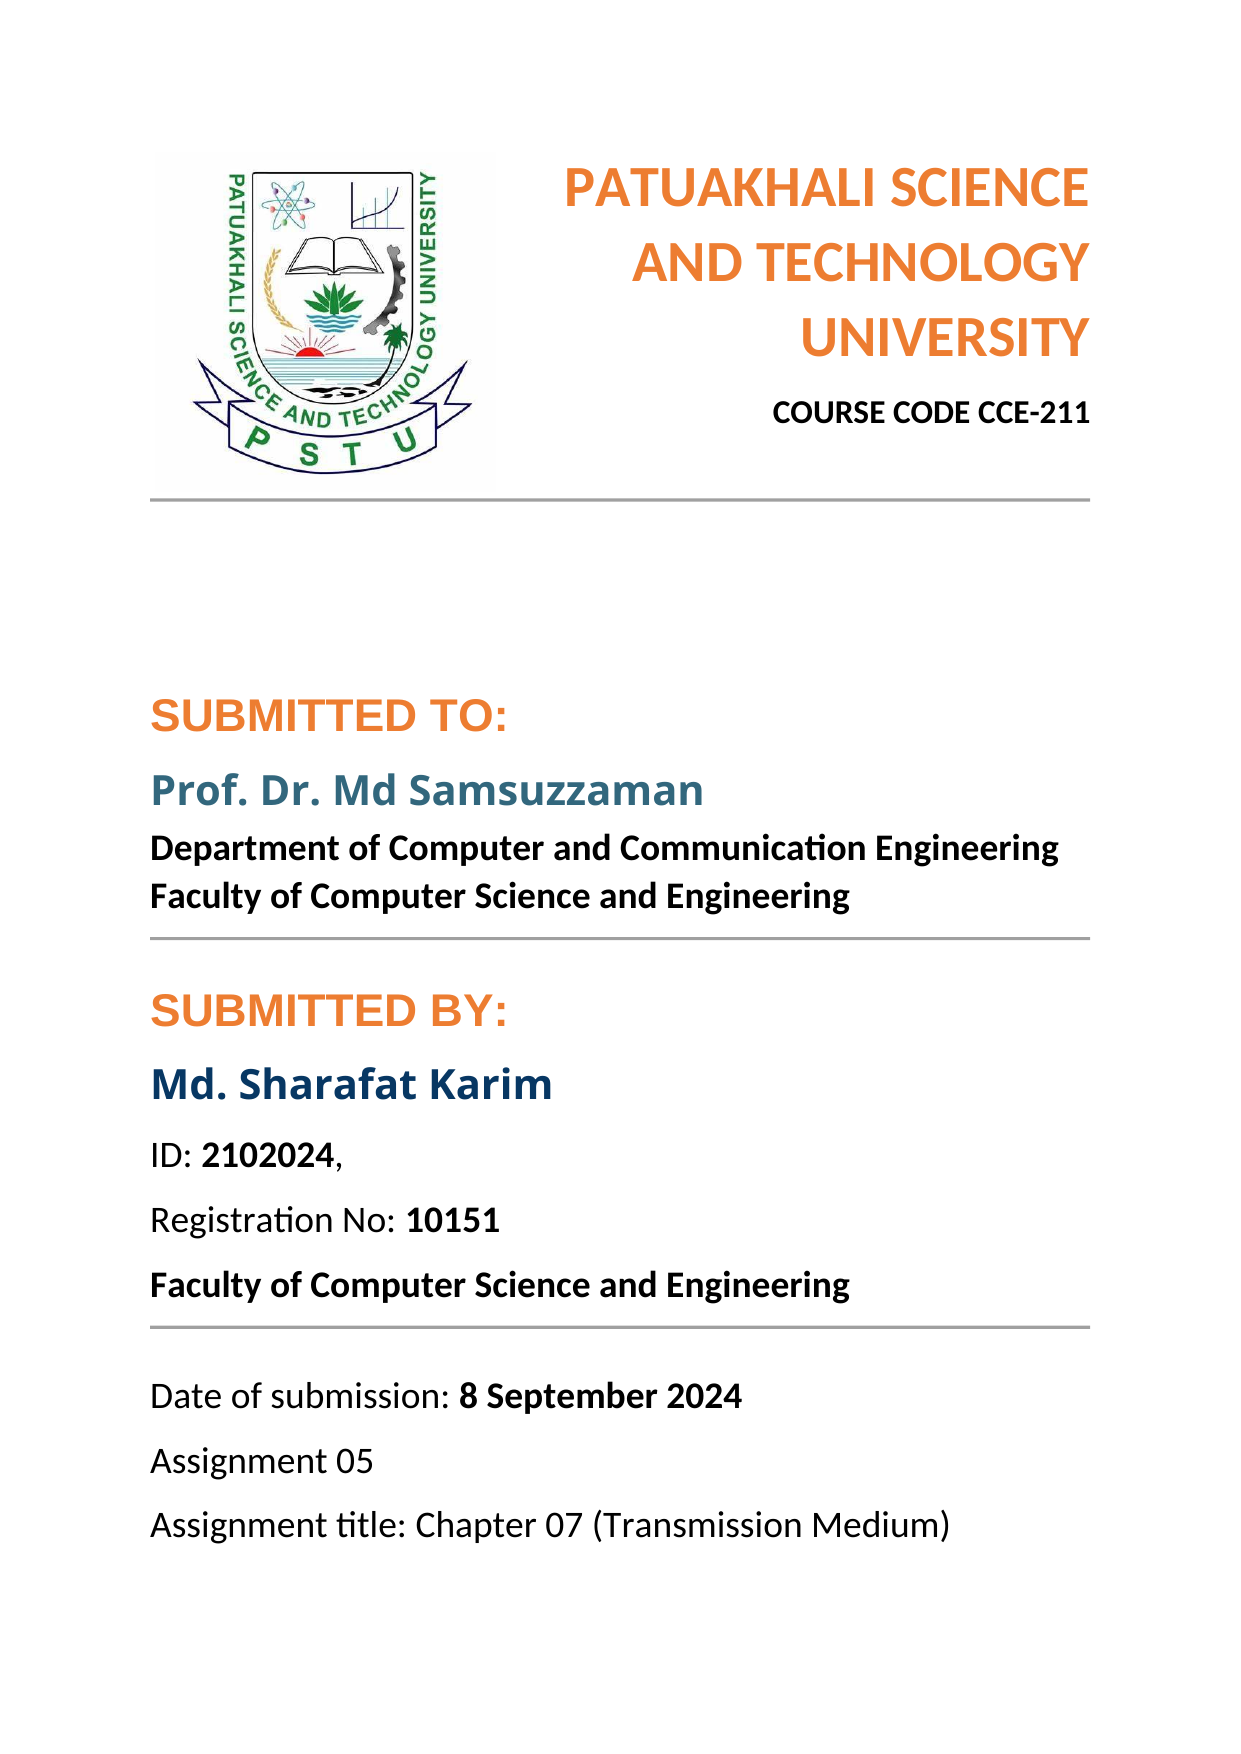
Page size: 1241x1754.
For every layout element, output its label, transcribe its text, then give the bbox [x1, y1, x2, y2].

text Faculty of Computer Science and Engineering [150, 872, 1090, 918]
subtitle Prof. Dr. Md Samsuzzaman [150, 760, 1090, 817]
text PATUAKHALI SCIENCE AND TECHNOLOGY UNIVERSITY [150, 150, 1090, 371]
text Assignment 05 [150, 1437, 1090, 1482]
text Faculty of Computer Science and Engineering [150, 1261, 1090, 1307]
text SUBMITTED TO: [150, 688, 1090, 741]
text Date of submission: 8 September 2024 [150, 1372, 1090, 1418]
picture [154, 152, 496, 493]
text SUBMITTED BY: [150, 983, 1090, 1036]
text ID: 2102024, [150, 1131, 1090, 1177]
text Md. Sharafat Karim [150, 1055, 1090, 1112]
text Assignment title: Chapter 07 (Transmission Medium) [150, 1501, 1090, 1547]
text Registration No: 10151 [150, 1196, 1090, 1242]
text COURSE CODE CCE-211 [496, 391, 1090, 432]
subtitle Department of Computer and Communication Engineering [150, 824, 1090, 870]
